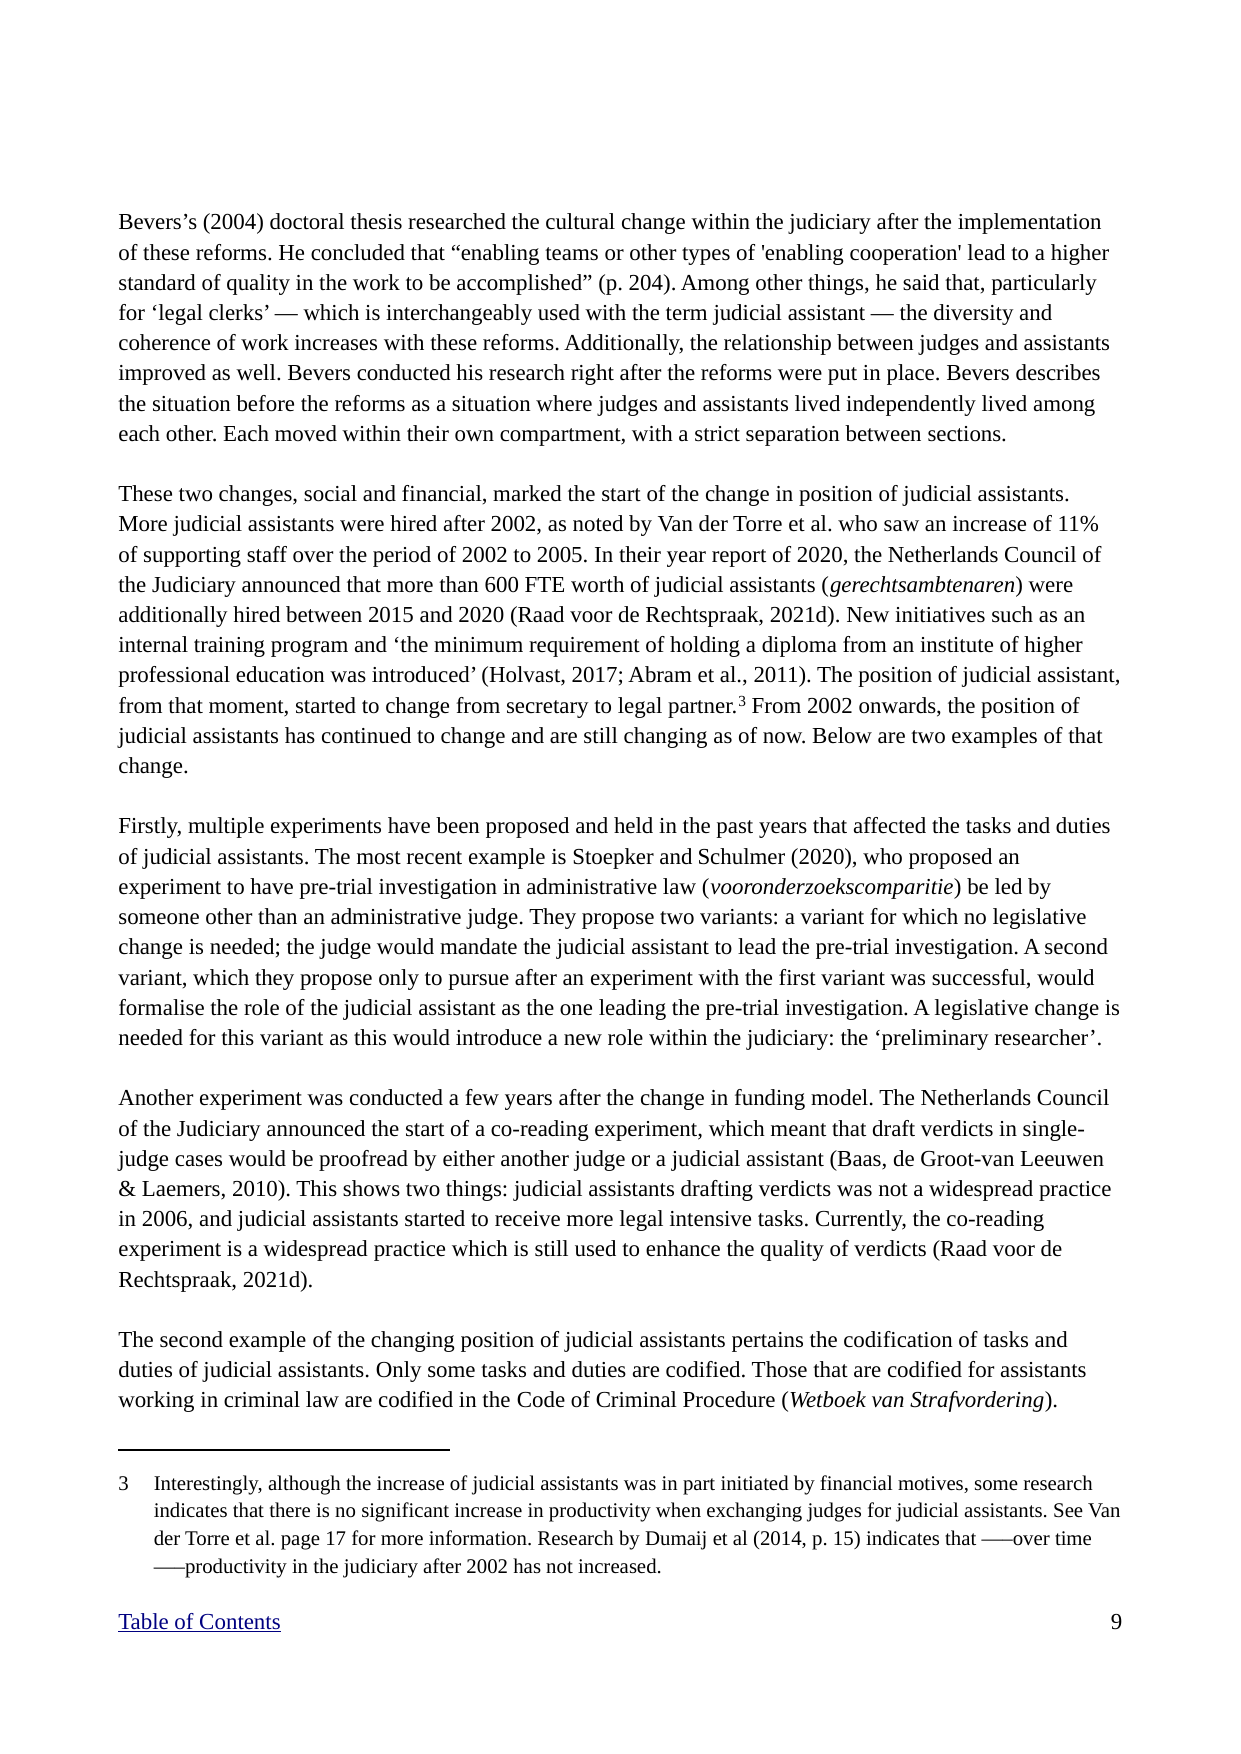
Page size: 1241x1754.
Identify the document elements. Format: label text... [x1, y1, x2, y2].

text Firstly, multiple experiments have been proposed and held in the past years that affected the tasks and duties of judicial assistants. The most recent example is Stoepker and Schulmer (2020), who proposed an experiment to have pre-trial investigation in administrative law (vooronderzoekscomparitie) be led by someone other than an administrative judge. They propose two variants: a variant for which no legislative change is needed; the judge would mandate the judicial assistant to lead the pre-trial investigation. A second variant, which they propose only to pursue after an experiment with the first variant was successful, would formalise the role of the judicial assistant as the one leading the pre-trial investigation. A legislative change is needed for this variant as this would introduce a new role within the judiciary: the ‘preliminary researcher’. [118, 812, 1122, 1050]
text These two changes, social and financial, marked the start of the change in position of judicial assistants. More judicial assistants were hired after 2002, as noted by Van der Torre et al. who saw an increase of 11% of supporting staff over the period of 2002 to 2005. In their year report of 2020, the Netherlands Council of the Judiciary announced that more than 600 FTE worth of judicial assistants (gerechtsambtenaren) were additionally hired between 2015 and 2020 (Raad voor de Rechtspraak, 2021d). New initiatives such as an internal training program and ‘the minimum requirement of holding a diploma from an institute of higher professional education was introduced’ (Holvast, 2017; Abram et al., 2011). The position of judicial assistant, from that moment, started to change from secretary to legal partner. From 2002 onwards, the position of judicial assistants has continued to change and are still changing as of now. Below are two examples of that change. [118, 480, 1122, 778]
text Bevers’s (2004) doctoral thesis researched the cultural change within the judiciary after the implementation of these reforms. He concluded that “enabling teams or other types of 'enabling cooperation' lead to a higher standard of quality in the work to be accomplished” (p. 204). Among other things, he said that, particularly for ‘legal clerks’ — which is interchangeably used with the term judicial assistant — the diversity and coherence of work increases with these reforms. Additionally, the relationship between judges and assistants improved as well. Bevers conducted his research right after the reforms were put in place. Bevers describes the situation before the reforms as a situation where judges and assistants lived independently lived among each other. Each moved within their own compartment, with a strict separation between sections. [118, 208, 1122, 446]
text Interestingly, although the increase of judicial assistants was in part initiated by financial motives, some research indicates that there is no significant increase in productivity when exchanging judges for judicial assistants. See Van der Torre et al. page 17 for more information. Research by Dumaij et al (2014, p. 15) indicates that —–over time —–productivity in the judiciary after 2002 has not increased. [118, 1471, 1122, 1578]
text Another experiment was conducted a few years after the change in funding model. The Netherlands Council of the Judiciary announced the start of a co-reading experiment, which meant that draft verdicts in single-judge cases would be proofread by either another judge or a judicial assistant (Baas, de Groot-van Leeuwen & Laemers, 2010). This shows two things: judicial assistants drafting verdicts was not a widespread practice in 2006, and judicial assistants started to receive more legal intensive tasks. Currently, the co-reading experiment is a widespread practice which is still used to enhance the quality of verdicts (Raad voor de Rechtspraak, 2021d). [118, 1084, 1122, 1292]
text The second example of the changing position of judicial assistants pertains the codification of tasks and duties of judicial assistants. Only some tasks and duties are codified. Those that are codified for assistants working in criminal law are codified in the Code of Criminal Procedure (Wetboek van Strafvordering). [118, 1326, 1122, 1413]
